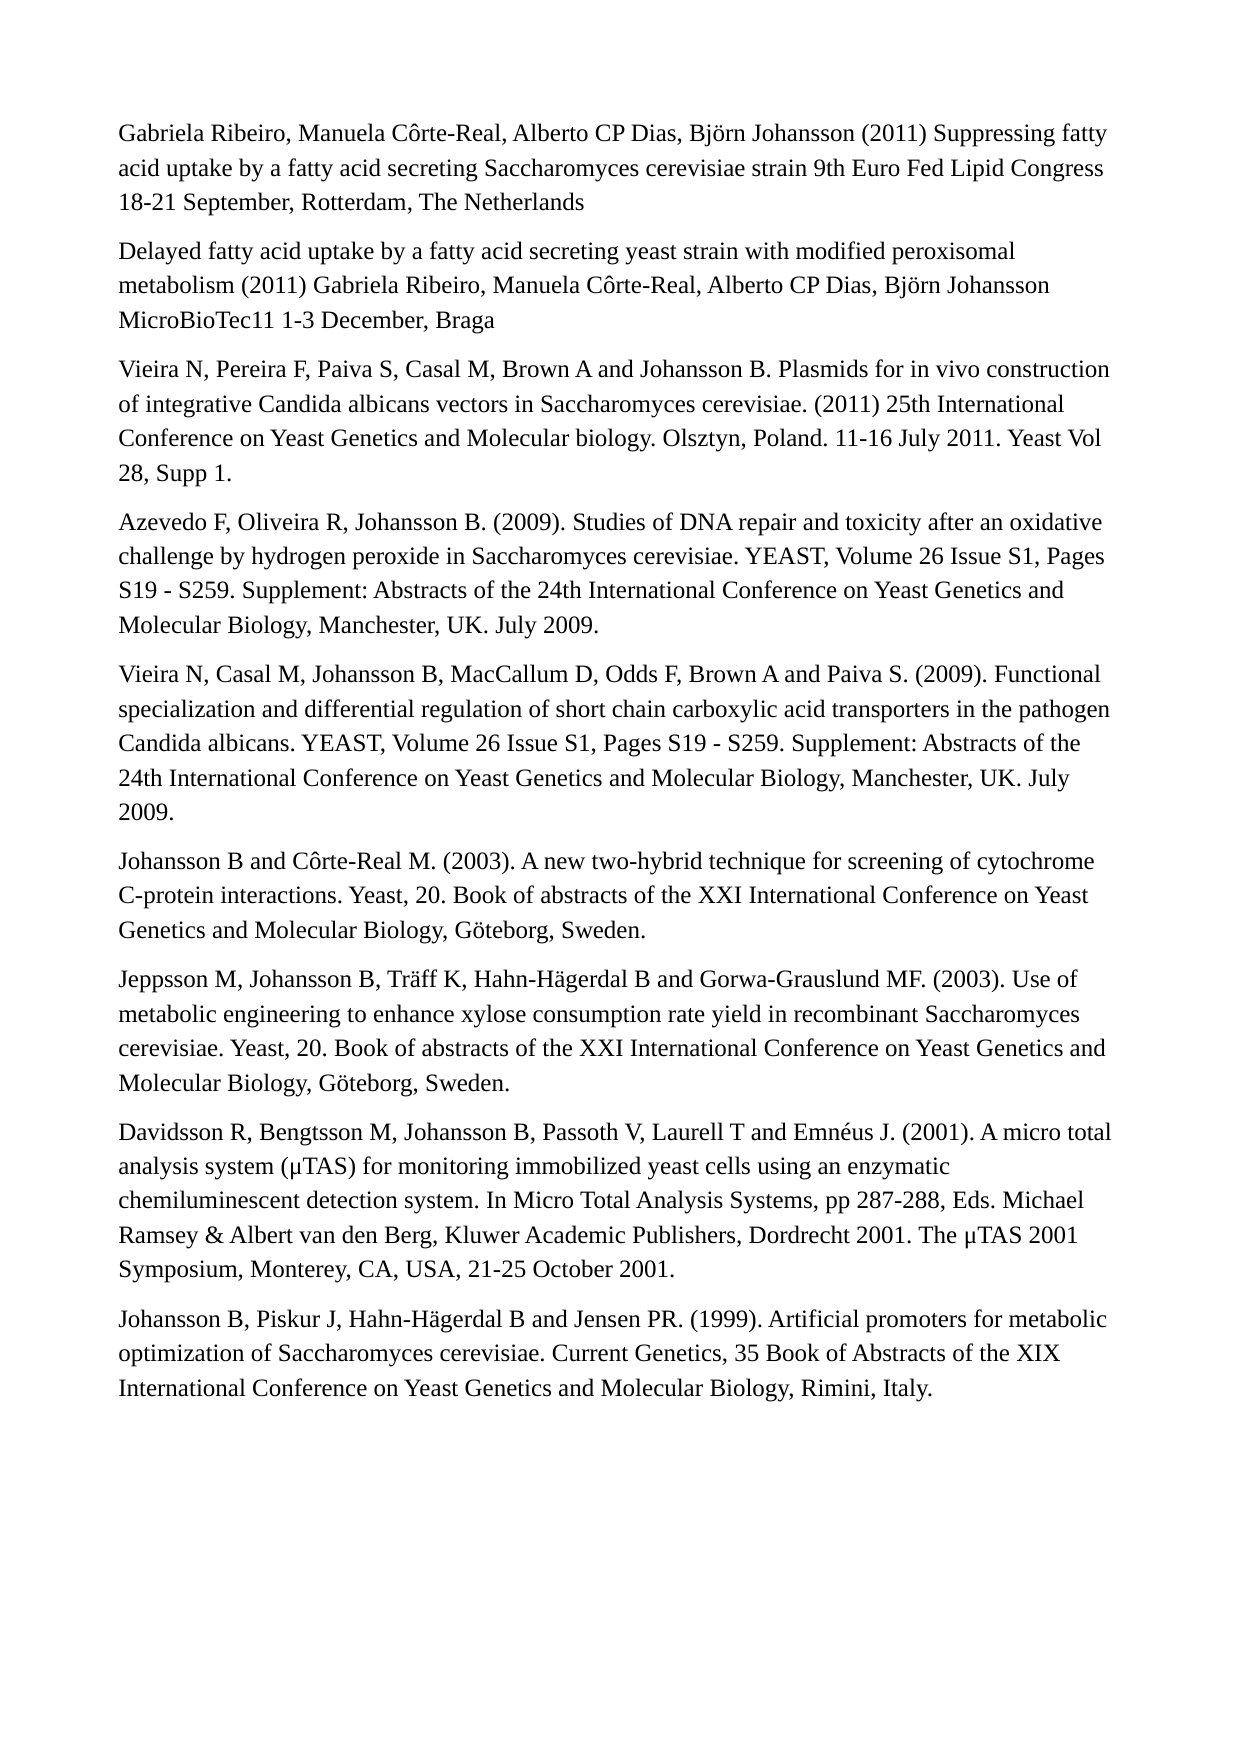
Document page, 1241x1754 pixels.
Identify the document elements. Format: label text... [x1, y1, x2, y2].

text Johansson B, Piskur J, Hahn-Hägerdal B and Jensen PR. (1999). Artificial promoters for metabolic optimization of Saccharomyces cerevisiae. Current Genetics, 35 Book of Abstracts of the XIX International Conference on Yeast Genetics and Molecular Biology, Rimini, Italy. [118, 1304, 1122, 1401]
text Johansson B and Côrte-Real M. (2003). A new two-hybrid technique for screening of cytochrome C-protein interactions. Yeast, 20. Book of abstracts of the XXI International Conference on Yeast Genetics and Molecular Biology, Göteborg, Sweden. [118, 846, 1122, 944]
text Jeppsson M, Johansson B, Träff K, Hahn-Hägerdal B and Gorwa-Grauslund MF. (2003). Use of metabolic engineering to enhance xylose consumption rate yield in recombinant Saccharomyces cerevisiae. Yeast, 20. Book of abstracts of the XXI International Conference on Yeast Genetics and Molecular Biology, Göteborg, Sweden. [118, 964, 1122, 1096]
text Davidsson R, Bengtsson M, Johansson B, Passoth V, Laurell T and Emnéus J. (2001). A micro total analysis system (μTAS) for monitoring immobilized yeast cells using an enzymatic chemiluminescent detection system. In Micro Total Analysis Systems, pp 287-288, Eds. Michael Ramsey & Albert van den Berg, Kluwer Academic Publishers, Dordrecht 2001. The μTAS 2001 Symposium, Monterey, CA, USA, 21-25 October 2001. [118, 1117, 1122, 1283]
text Azevedo F, Oliveira R, Johansson B. (2009). Studies of DNA repair and toxicity after an oxidative challenge by hydrogen peroxide in Saccharomyces cerevisiae. YEAST, Volume 26 Issue S1, Pages S19 - S259. Supplement: Abstracts of the 24th International Conference on Yeast Genetics and Molecular Biology, Manchester, UK. July 2009. [118, 507, 1122, 639]
text Gabriela Ribeiro, Manuela Côrte-Real, Alberto CP Dias, Björn Johansson (2011) Suppressing fatty acid uptake by a fatty acid secreting Saccharomyces cerevisiae strain 9th Euro Fed Lipid Congress 18-21 September, Rotterdam, The Netherlands [118, 118, 1122, 216]
text Delayed fatty acid uptake by a fatty acid secreting yeast strain with modified peroxisomal metabolism (2011) Gabriela Ribeiro, Manuela Côrte-Real, Alberto CP Dias, Björn Johansson MicroBioTec11 1-3 December, Braga [118, 236, 1122, 334]
text Vieira N, Casal M, Johansson B, MacCallum D, Odds F, Brown A and Paiva S. (2009). Functional specialization and differential regulation of short chain carboxylic acid transporters in the pathogen Candida albicans. YEAST, Volume 26 Issue S1, Pages S19 - S259. Supplement: Abstracts of the 24th International Conference on Yeast Genetics and Molecular Biology, Manchester, UK. July 2009. [118, 659, 1122, 826]
text Vieira N, Pereira F, Paiva S, Casal M, Brown A and Johansson B. Plasmids for in vivo construction of integrative Candida albicans vectors in Saccharomyces cerevisiae. (2011) 25th International Conference on Yeast Genetics and Molecular biology. Olsztyn, Poland. 11-16 July 2011. Yeast Vol 28, Supp 1. [118, 354, 1122, 486]
